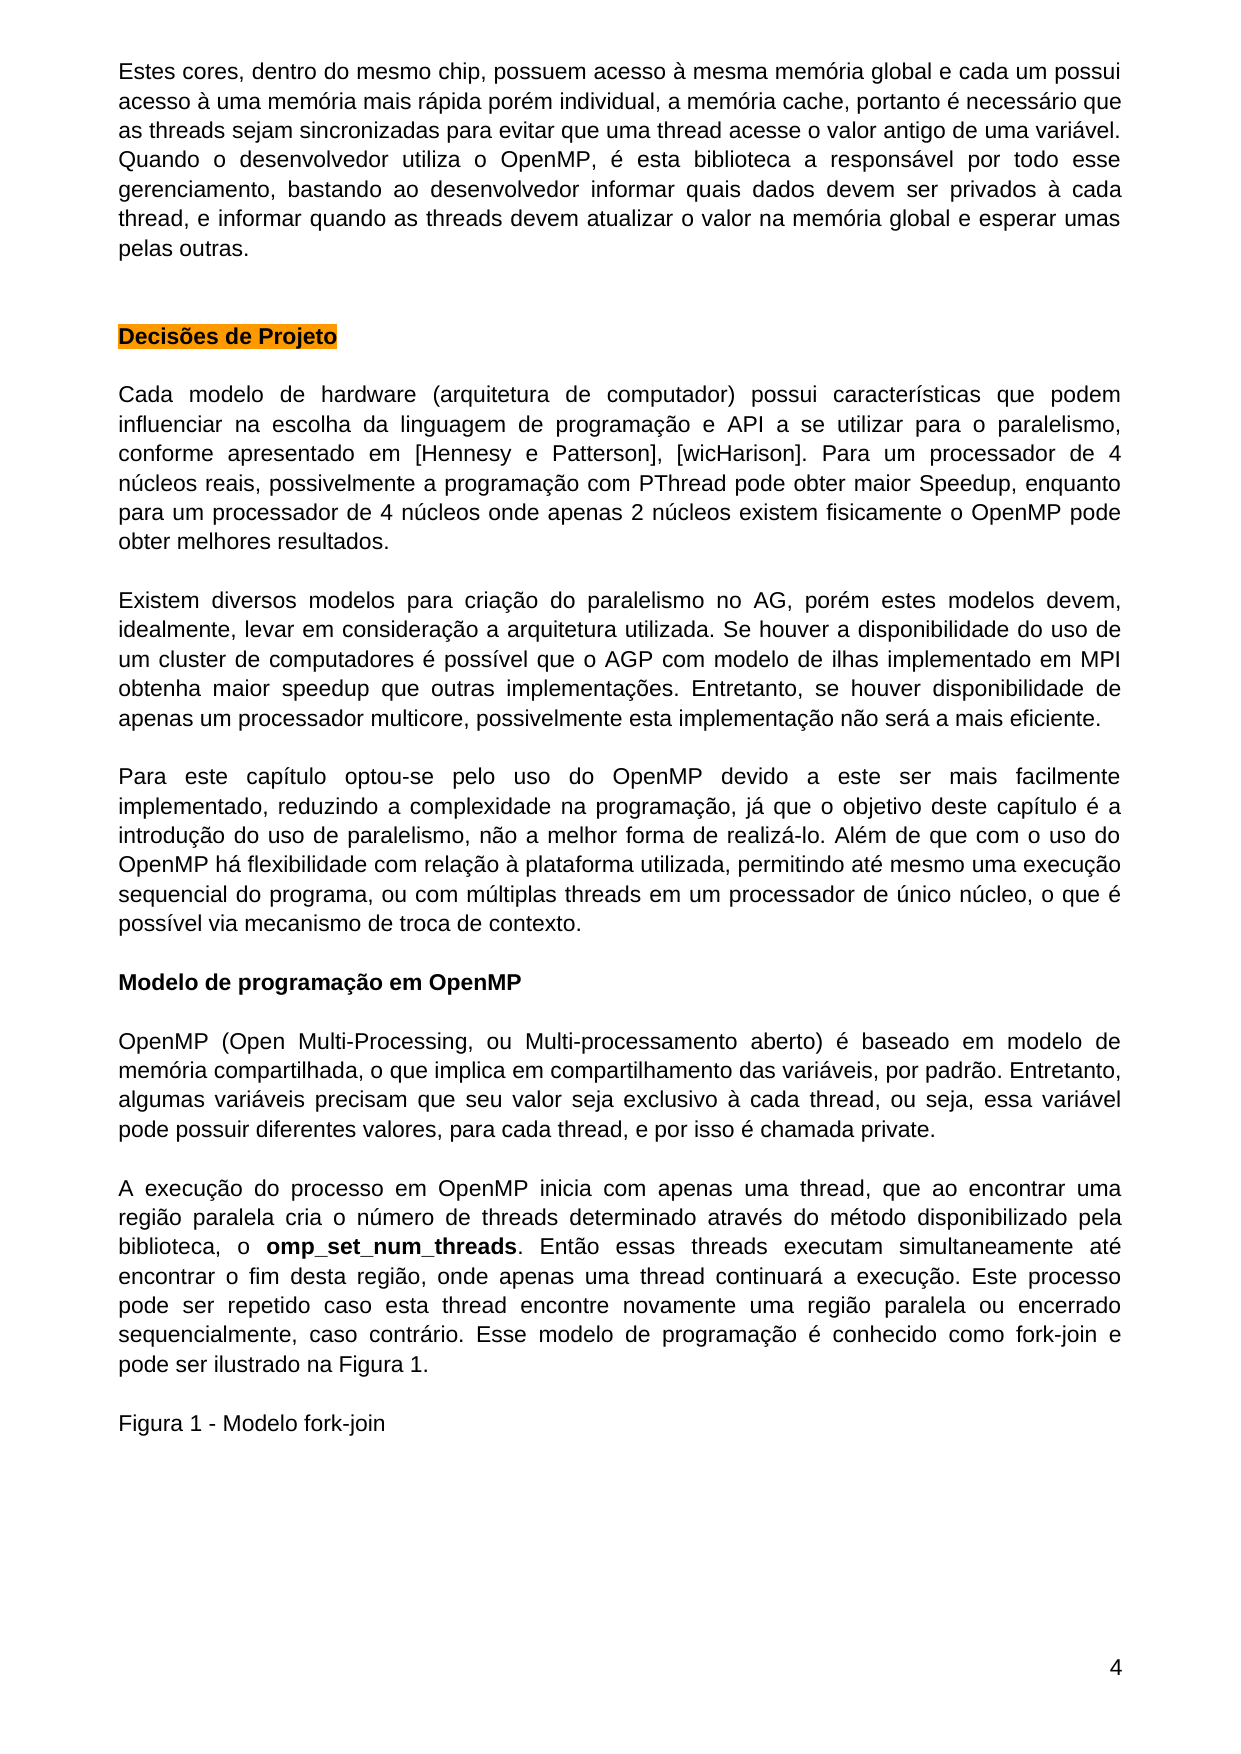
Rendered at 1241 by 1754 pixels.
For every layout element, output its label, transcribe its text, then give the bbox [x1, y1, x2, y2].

text Estes cores, dentro do mesmo chip, possuem acesso à mesma memória global e cada um possui acesso à uma memória mais rápida porém individual, a memória cache, portanto é necessário que as threads sejam sincronizadas para evitar que uma thread acesse o valor antigo de uma variável. Quando o desenvolvedor utiliza o OpenMP, é esta biblioteca a responsável por todo esse gerenciamento, bastando ao desenvolvedor informar quais dados devem ser privados à cada thread, e informar quando as threads devem atualizar o valor na memória global e esperar umas pelas outras. [118, 59, 1122, 261]
text Existem diversos modelos para criação do paralelismo no AG, porém estes modelos devem, idealmente, levar em consideração a arquitetura utilizada. Se houver a disponibilidade do uso de um cluster de computadores é possível que o AGP com modelo de ilhas implementado em MPI obtenha maior speedup que outras implementações. Entretanto, se houver disponibilidade de apenas um processador multicore, possivelmente esta implementação não será a mais eficiente. [118, 588, 1122, 731]
text Para este capítulo optou-se pelo uso do OpenMP devido a este ser mais facilmente implementado, reduzindo a complexidade na programação, já que o objetivo deste capítulo é a introdução do uso de paralelismo, não a melhor forma de realizá-lo. Além de que com o uso do OpenMP há flexibilidade com relação à plataforma utilizada, permitindo até mesmo uma execução sequencial do programa, ou com múltiplas threads em um processador de único núcleo, o que é possível via mecanismo de troca de contexto. [118, 764, 1122, 937]
text Modelo de programação em OpenMP [118, 970, 1122, 995]
text Decisões de Projeto [118, 323, 1122, 349]
text Cada modelo de hardware (arquitetura de computador) possui características que podem influenciar na escolha da linguagem de programação e API a se utilizar para o paralelismo, conforme apresentado em [Hennesy e Patterson], [wicHarison]. Para um processador de 4 núcleos reais, possivelmente a programação com PThread pode obter maior Speedup, enquanto para um processador de 4 núcleos onde apenas 2 núcleos existem fisicamente o OpenMP pode obter melhores resultados. [118, 382, 1122, 555]
text OpenMP (Open Multi-Processing, ou Multi-processamento aberto) é baseado em modelo de memória compartilhada, o que implica em compartilhamento das variáveis, por padrão. Entretanto, algumas variáveis precisam que seu valor seja exclusivo à cada thread, ou seja, essa variável pode possuir diferentes valores, para cada thread, e por isso é chamada private. [118, 1028, 1122, 1142]
text Figura 1 - Modelo fork-join [118, 1410, 1122, 1436]
text A execução do processo em OpenMP inicia com apenas uma thread, que ao encontrar uma região paralela cria o número de threads determinado através do método disponibilizado pela biblioteca, o omp_set_num_threads. Então essas threads executam simultaneamente até encontrar o fim desta região, onde apenas uma thread continuará a execução. Este processo pode ser repetido caso esta thread encontre novamente uma região paralela ou encerrado sequencialmente, caso contrário. Esse modelo de programação é conhecido como fork-join e pode ser ilustrado na Figura 1. [118, 1175, 1122, 1377]
